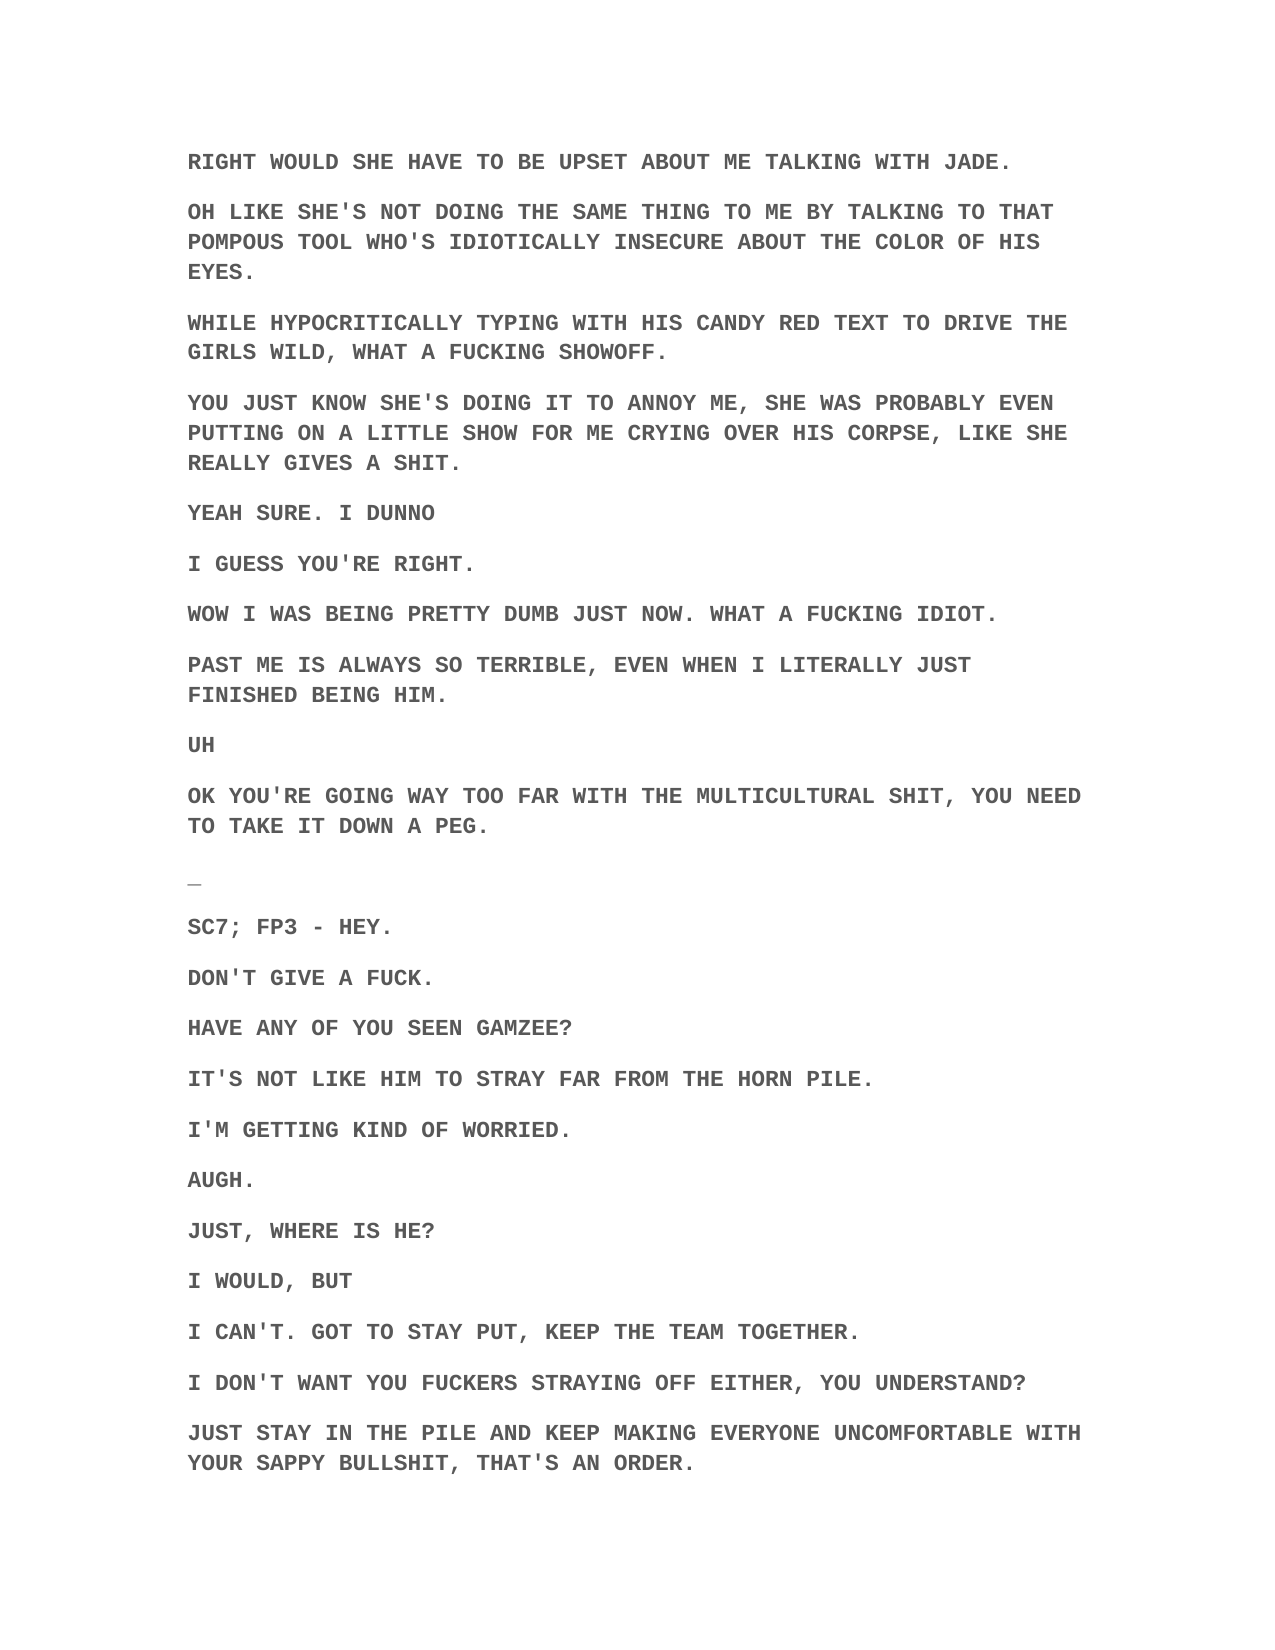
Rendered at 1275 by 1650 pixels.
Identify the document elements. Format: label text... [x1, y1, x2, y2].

text JUST, WHERE IS HE? [187, 1219, 1087, 1245]
text YOU JUST KNOW SHE'S DOING IT TO ANNOY ME, SHE WAS PROBABLY EVEN PUTTING ON A LITTLE SHOW FOR ME CRYING OVER HIS CORPSE, LIKE SHE REALLY GIVES A SHIT. [187, 391, 1087, 477]
text HAVE ANY OF YOU SEEN GAMZEE? [187, 1017, 1087, 1043]
text WHILE HYPOCRITICALLY TYPING WITH HIS CANDY RED TEXT TO DRIVE THE GIRLS WILD, WHAT A FUCKING SHOWOFF. [187, 311, 1087, 367]
text AUGH. [187, 1168, 1087, 1194]
text I'M GETTING KIND OF WORRIED. [187, 1118, 1087, 1144]
text PAST ME IS ALWAYS SO TERRIBLE, EVEN WHEN I LITERALLY JUST FINISHED BEING HIM. [187, 653, 1087, 709]
text JUST STAY IN THE PILE AND KEEP MAKING EVERYONE UNCOMFORTABLE WITH YOUR SAPPY BULLSHIT, THAT'S AN ORDER. [187, 1422, 1087, 1477]
text I WOULD, BUT [187, 1270, 1087, 1296]
text IT'S NOT LIKE HIM TO STRAY FAR FROM THE HORN PILE. [187, 1067, 1087, 1093]
text _ [187, 865, 1087, 891]
text YEAH SURE. I DUNNO [187, 501, 1087, 527]
text I CAN'T. GOT TO STAY PUT, KEEP THE TEAM TOGETHER. [187, 1320, 1087, 1346]
text OH LIKE SHE'S NOT DOING THE SAME THING TO ME BY TALKING TO THAT POMPOUS TOOL WHO'S IDIOTICALLY INSECURE ABOUT THE COLOR OF HIS EYES. [187, 201, 1087, 286]
text WOW I WAS BEING PRETTY DUMB JUST NOW. WHAT A FUCKING IDIOT. [187, 603, 1087, 629]
text OK YOU'RE GOING WAY TOO FAR WITH THE MULTICULTURAL SHIT, YOU NEED TO TAKE IT DOWN A PEG. [187, 784, 1087, 840]
text SC7; FP3 - HEY. [187, 915, 1087, 941]
text UH [187, 734, 1087, 760]
text RIGHT WOULD SHE HAVE TO BE UPSET ABOUT ME TALKING WITH JADE. [187, 150, 1087, 176]
text DON'T GIVE A FUCK. [187, 966, 1087, 992]
text I GUESS YOU'RE RIGHT. [187, 552, 1087, 578]
text I DON'T WANT YOU FUCKERS STRAYING OFF EITHER, YOU UNDERSTAND? [187, 1371, 1087, 1397]
